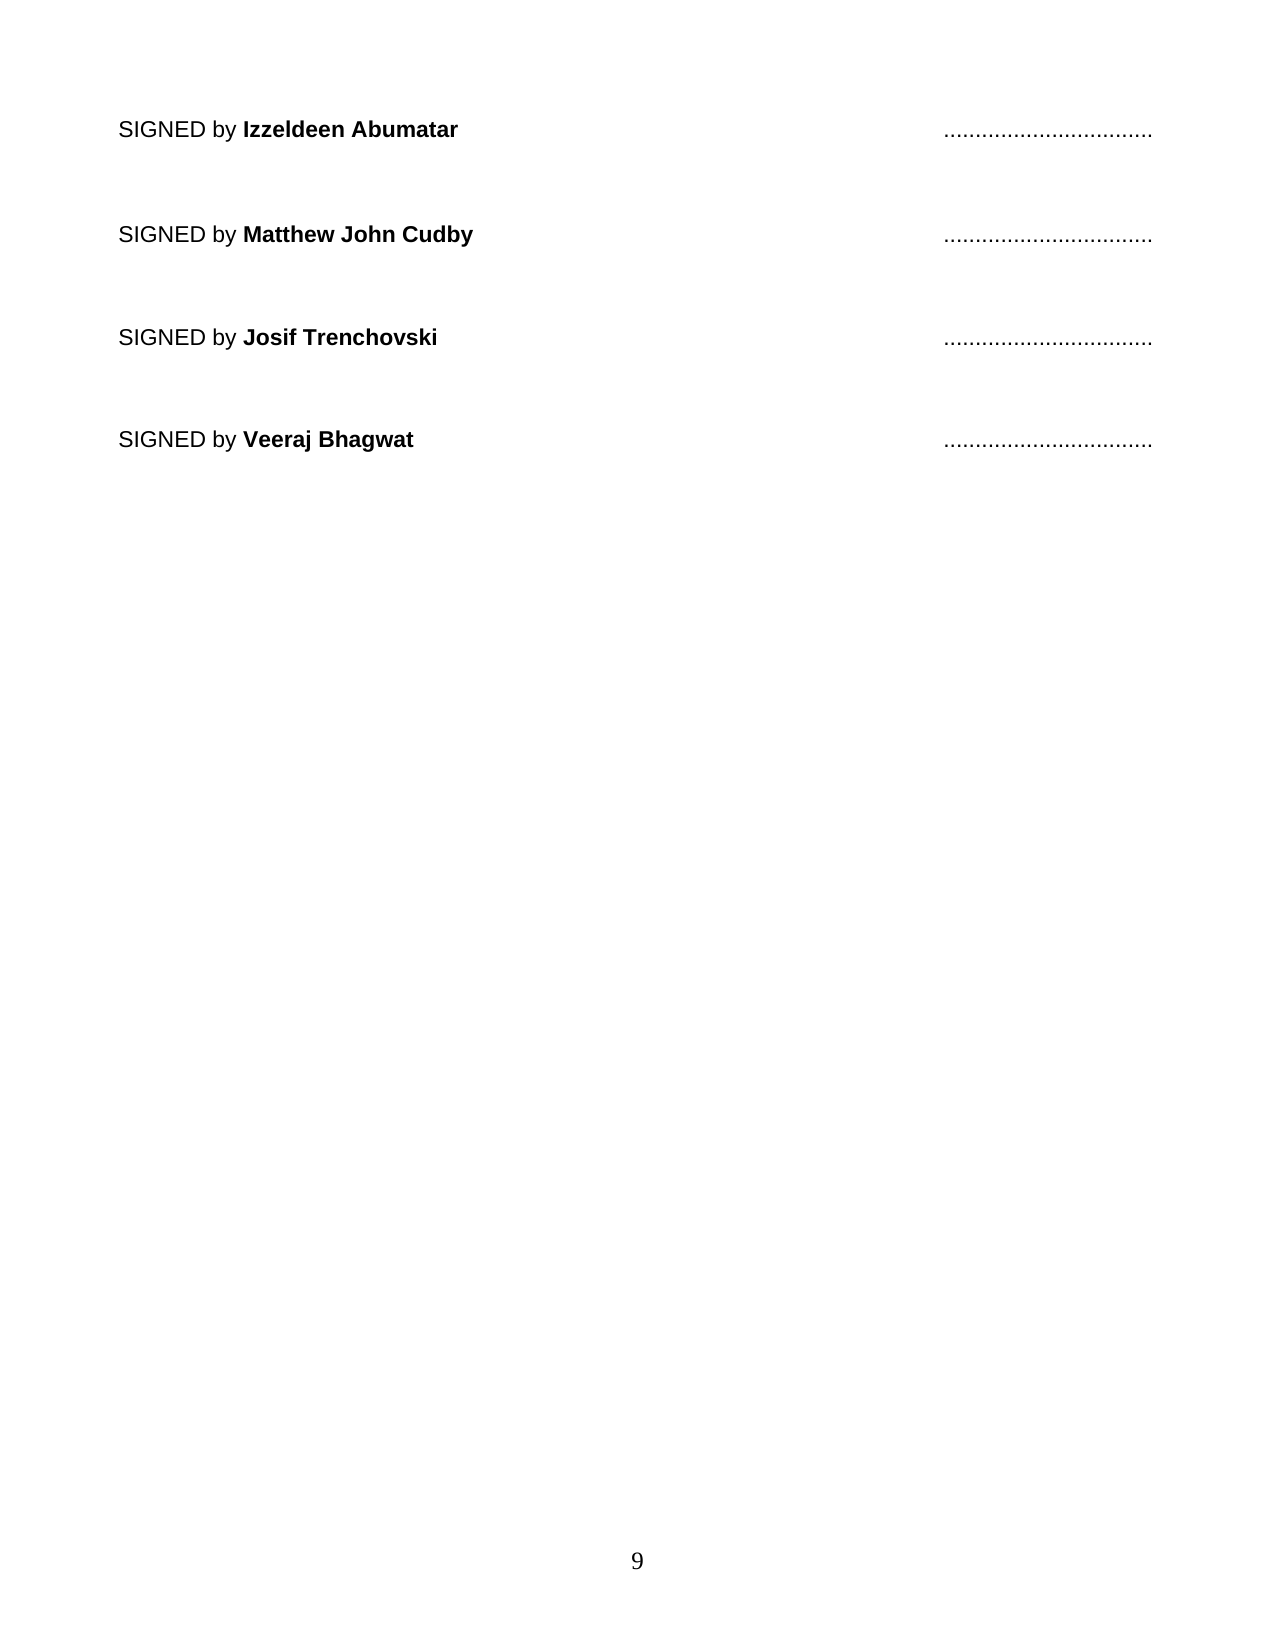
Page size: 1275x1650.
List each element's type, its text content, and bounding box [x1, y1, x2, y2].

text SIGNED by Veeraj Bhagwat ................................. [118, 429, 1157, 453]
text SIGNED by Matthew John Cudby ................................. [118, 221, 1157, 247]
text SIGNED by Izzeldeen Abumatar ................................. [118, 118, 1157, 142]
text SIGNED by Josif Trenchovski ................................. [118, 326, 1157, 350]
